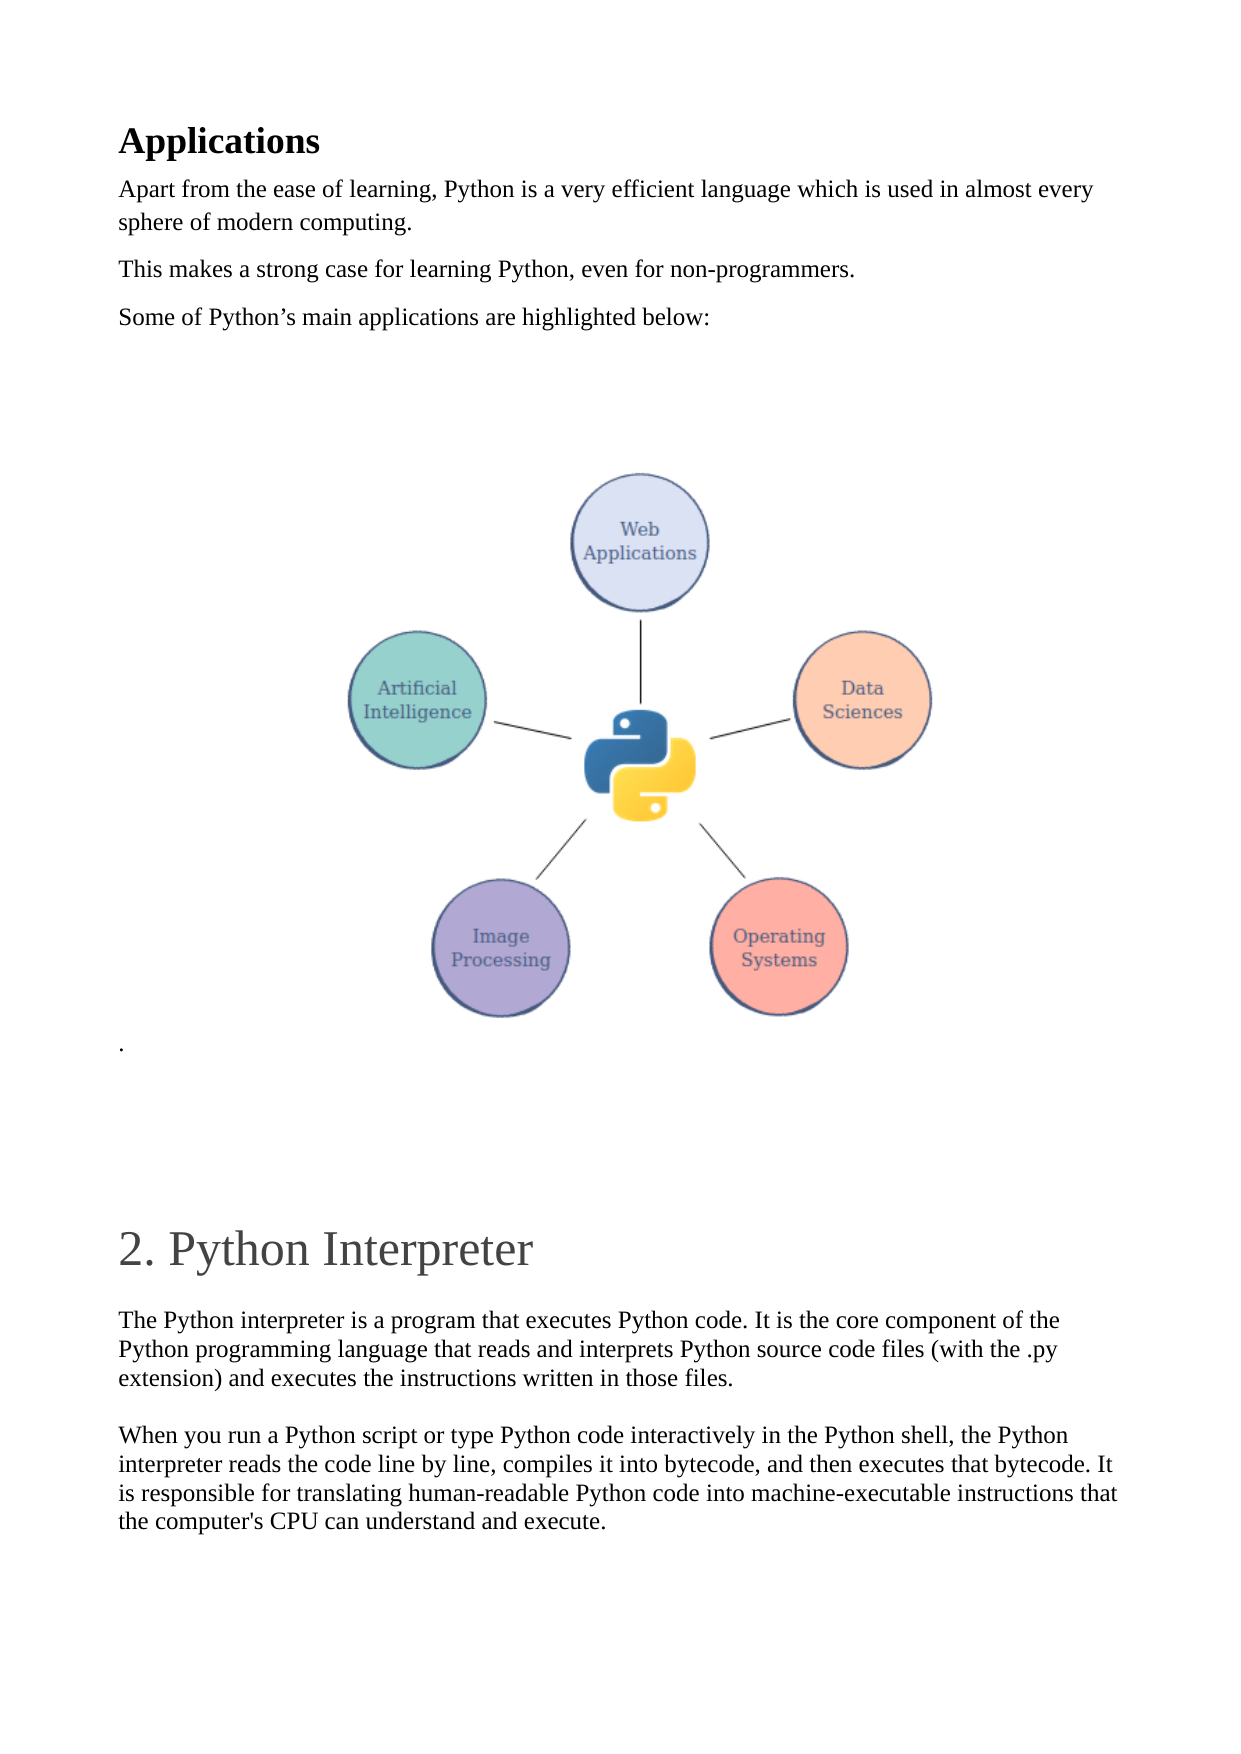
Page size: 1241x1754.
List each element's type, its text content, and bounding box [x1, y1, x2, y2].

text Some of Python’s main applications are highlighted below: [118, 302, 1122, 331]
text 2. Python Interpreter [118, 1219, 1122, 1276]
text The Python interpreter is a program that executes Python code. It is the core component of the Python programming language that reads and interprets Python source code files (with the .py extension) and executes the instructions written in those files. [118, 1305, 1122, 1391]
picture [177, 444, 1063, 1025]
text Apart from the ease of learning, Python is a very efficient language which is used in almost every sphere of modern computing. [118, 174, 1122, 236]
text . [118, 445, 1122, 1057]
text When you run a Python script or type Python code interactively in the Python shell, the Python interpreter reads the code line by line, compiles it into bytecode, and then executes that bytecode. It is responsible for translating human-readable Python code into machine-executable instructions that the computer's CPU can understand and execute. [118, 1420, 1122, 1535]
subtitle Applications [118, 118, 1122, 161]
text This makes a strong case for learning Python, even for non-programmers. [118, 254, 1122, 283]
